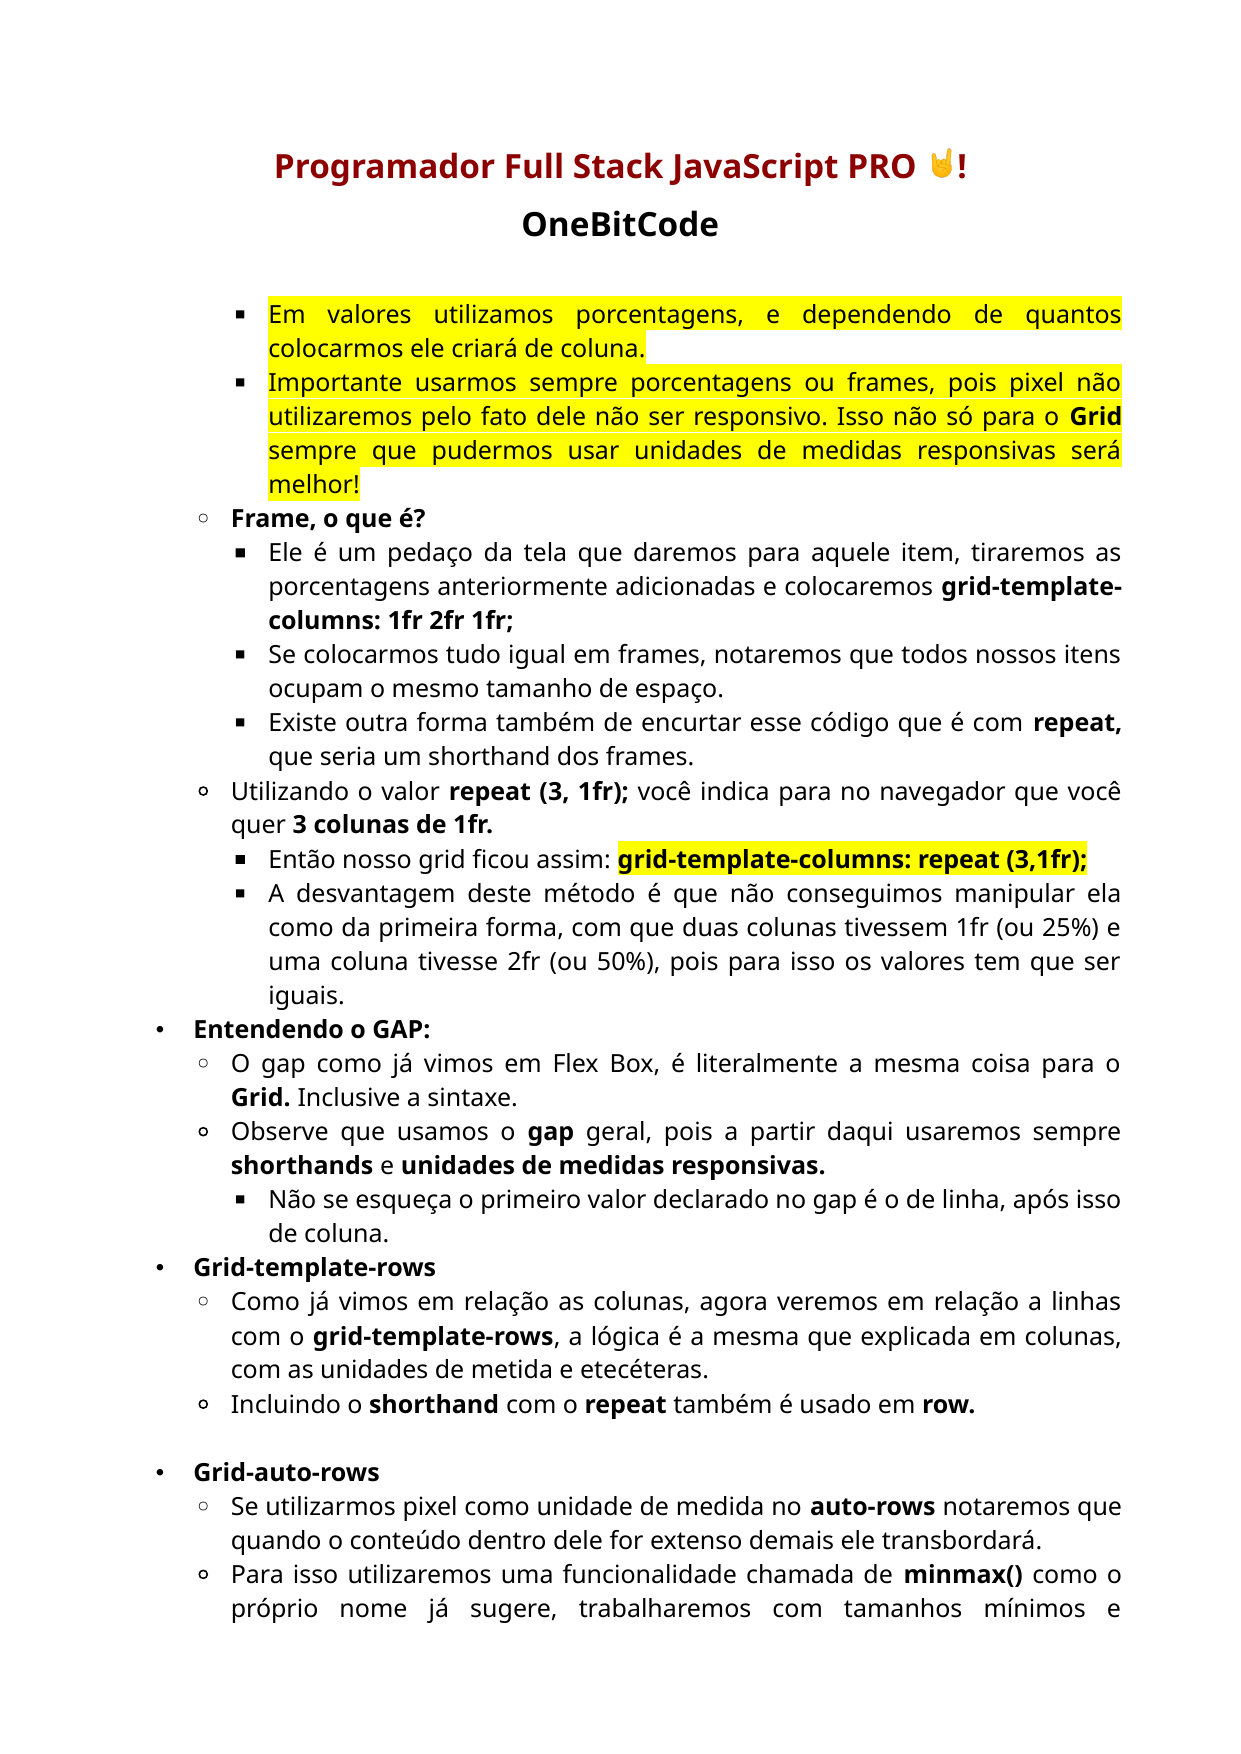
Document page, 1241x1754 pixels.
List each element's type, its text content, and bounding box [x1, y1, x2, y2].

list Observe que usamos o gap geral, pois a partir daqui usaremos sempre shorthands e unidades de medidas responsivas. [193, 1114, 1122, 1182]
list Incluindo o shorthand com o repeat também é usado em row. [193, 1386, 1122, 1420]
list O gap como já vimos em Flex Box, é literalmente a mesma coisa para o Grid. Inclusive a sintaxe. [193, 1046, 1122, 1114]
list Importante usarmos sempre porcentagens ou frames, pois pixel não utilizaremos pelo fato dele não ser responsivo. Isso não só para o Grid sempre que pudermos usar unidades de medidas responsivas será melhor! [231, 364, 1122, 501]
list Ele é um pedaço da tela que daremos para aquele item, tiraremos as porcentagens anteriormente adicionadas e colocaremos grid-template-columns: 1fr 2fr 1fr; [231, 535, 1122, 637]
list Se colocarmos tudo igual em frames, notaremos que todos nossos itens ocupam o mesmo tamanho de espaço. [231, 637, 1122, 705]
picture [925, 147, 958, 179]
list Entendendo o GAP: [156, 1012, 1122, 1046]
list A desvantagem deste método é que não conseguimos manipular ela como da primeira forma, com que duas colunas tivessem 1fr (ou 25%) e uma coluna tivesse 2fr (ou 50%), pois para isso os valores tem que ser iguais. [231, 875, 1122, 1012]
list Para isso utilizaremos uma funcionalidade chamada de minmax() como o próprio nome já sugere, trabalharemos com tamanhos mínimos e [193, 1557, 1122, 1625]
list Grid-template-rows [156, 1250, 1122, 1284]
list Utilizando o valor repeat (3, 1fr); você indica para no navegador que você quer 3 colunas de 1fr. [193, 773, 1122, 841]
list Se utilizarmos pixel como unidade de medida no auto-rows notaremos que quando o conteúdo dentro dele for extenso demais ele transbordará. [193, 1488, 1122, 1557]
list Em valores utilizamos porcentagens, e dependendo de quantos colocarmos ele criará de coluna. [231, 296, 1122, 364]
list Existe outra forma também de encurtar esse código que é com repeat, que seria um shorthand dos frames. [231, 705, 1122, 773]
list Então nosso grid ficou assim: grid-template-columns: repeat (3,1fr); [231, 841, 1122, 875]
list Frame, o que é? [193, 501, 1122, 535]
list Como já vimos em relação as colunas, agora veremos em relação a linhas com o grid-template-rows, a lógica é a mesma que explicada em colunas, com as unidades de metida e etecéteras. [193, 1284, 1122, 1386]
list Não se esqueça o primeiro valor declarado no gap é o de linha, após isso de coluna. [231, 1182, 1122, 1250]
list Grid-auto-rows [156, 1454, 1122, 1488]
